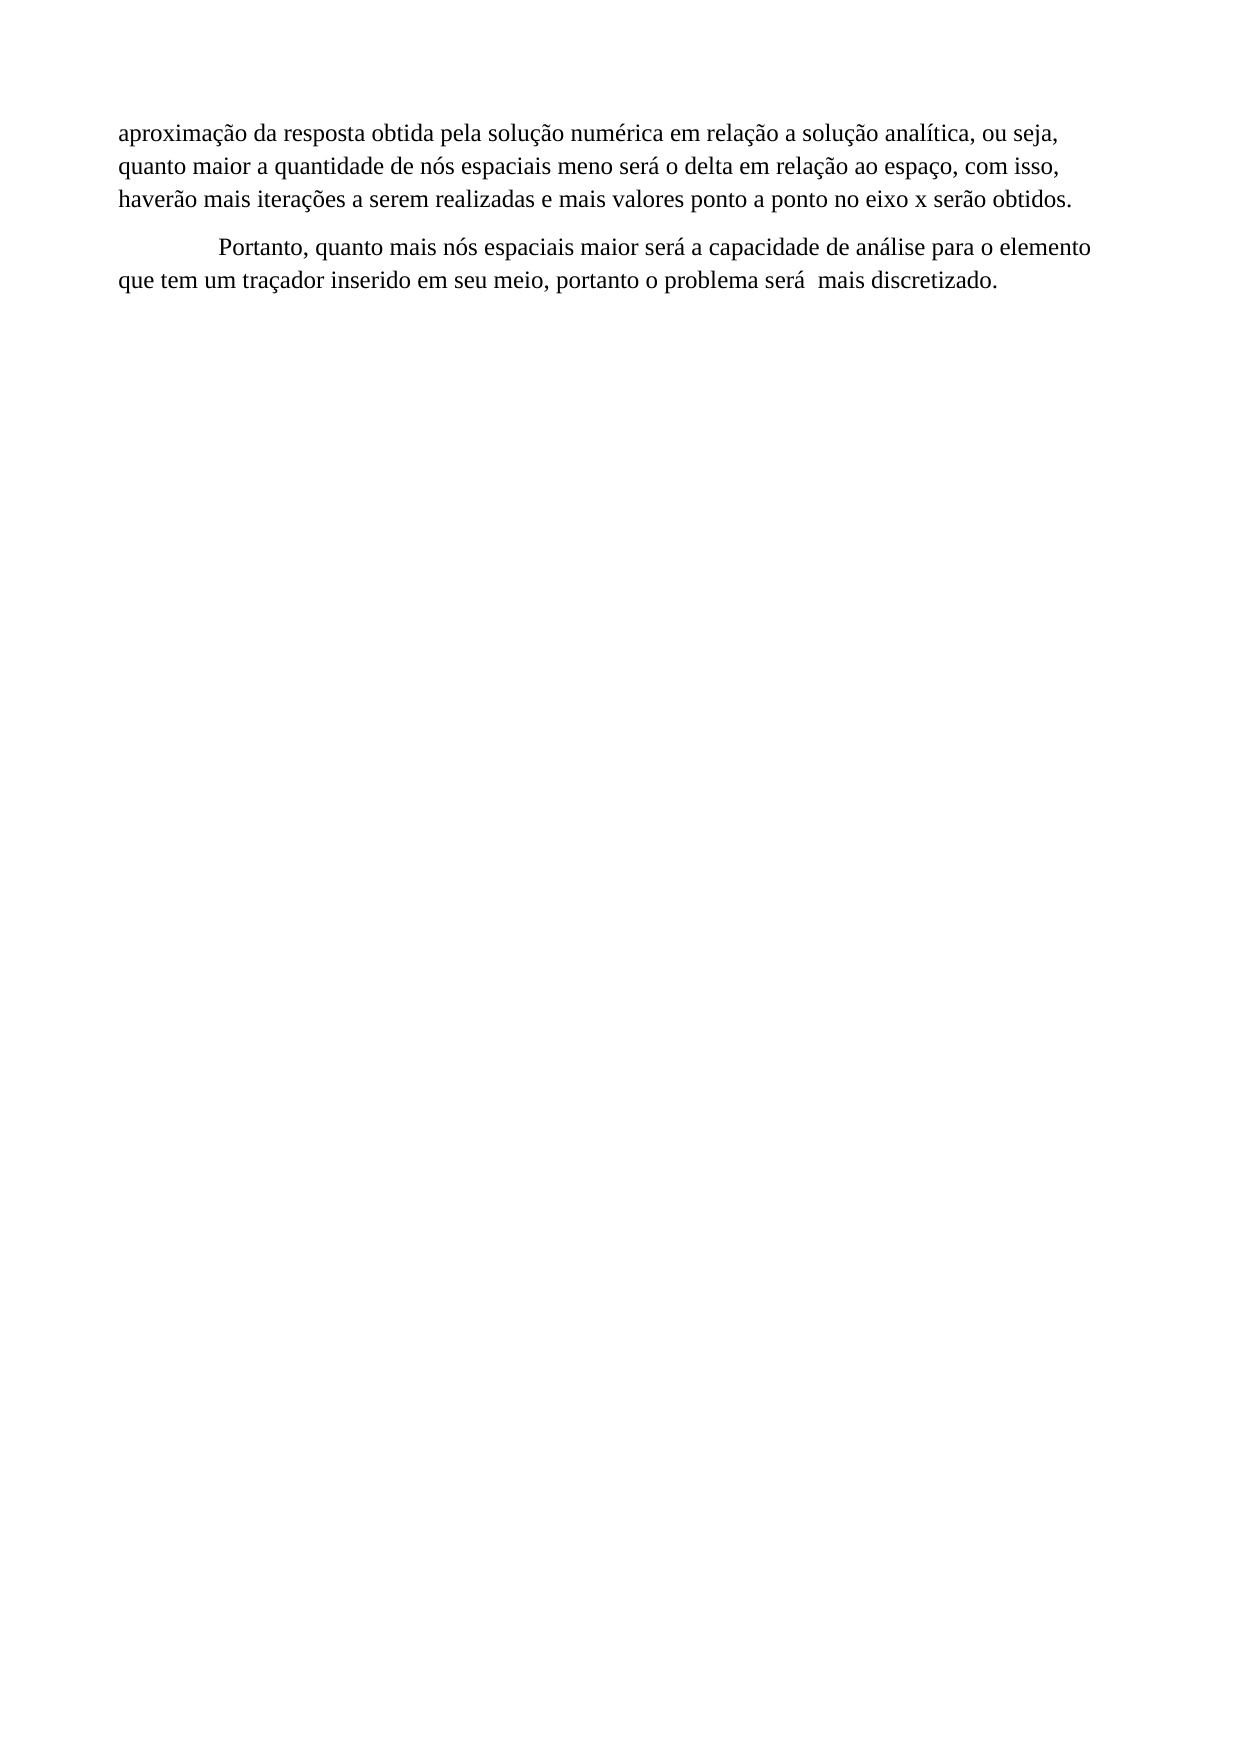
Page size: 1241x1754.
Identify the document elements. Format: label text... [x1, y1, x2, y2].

text aproximação da resposta obtida pela solução numérica em relação a solução analítica, ou seja, quanto maior a quantidade de nós espaciais meno será o delta em relação ao espaço, com isso, haverão mais iterações a serem realizadas e mais valores ponto a ponto no eixo x serão obtidos. [118, 118, 1122, 213]
text Portanto, quanto mais nós espaciais maior será a capacidade de análise para o elemento que tem um traçador inserido em seu meio, portanto o problema será mais discretizado. [118, 232, 1122, 293]
